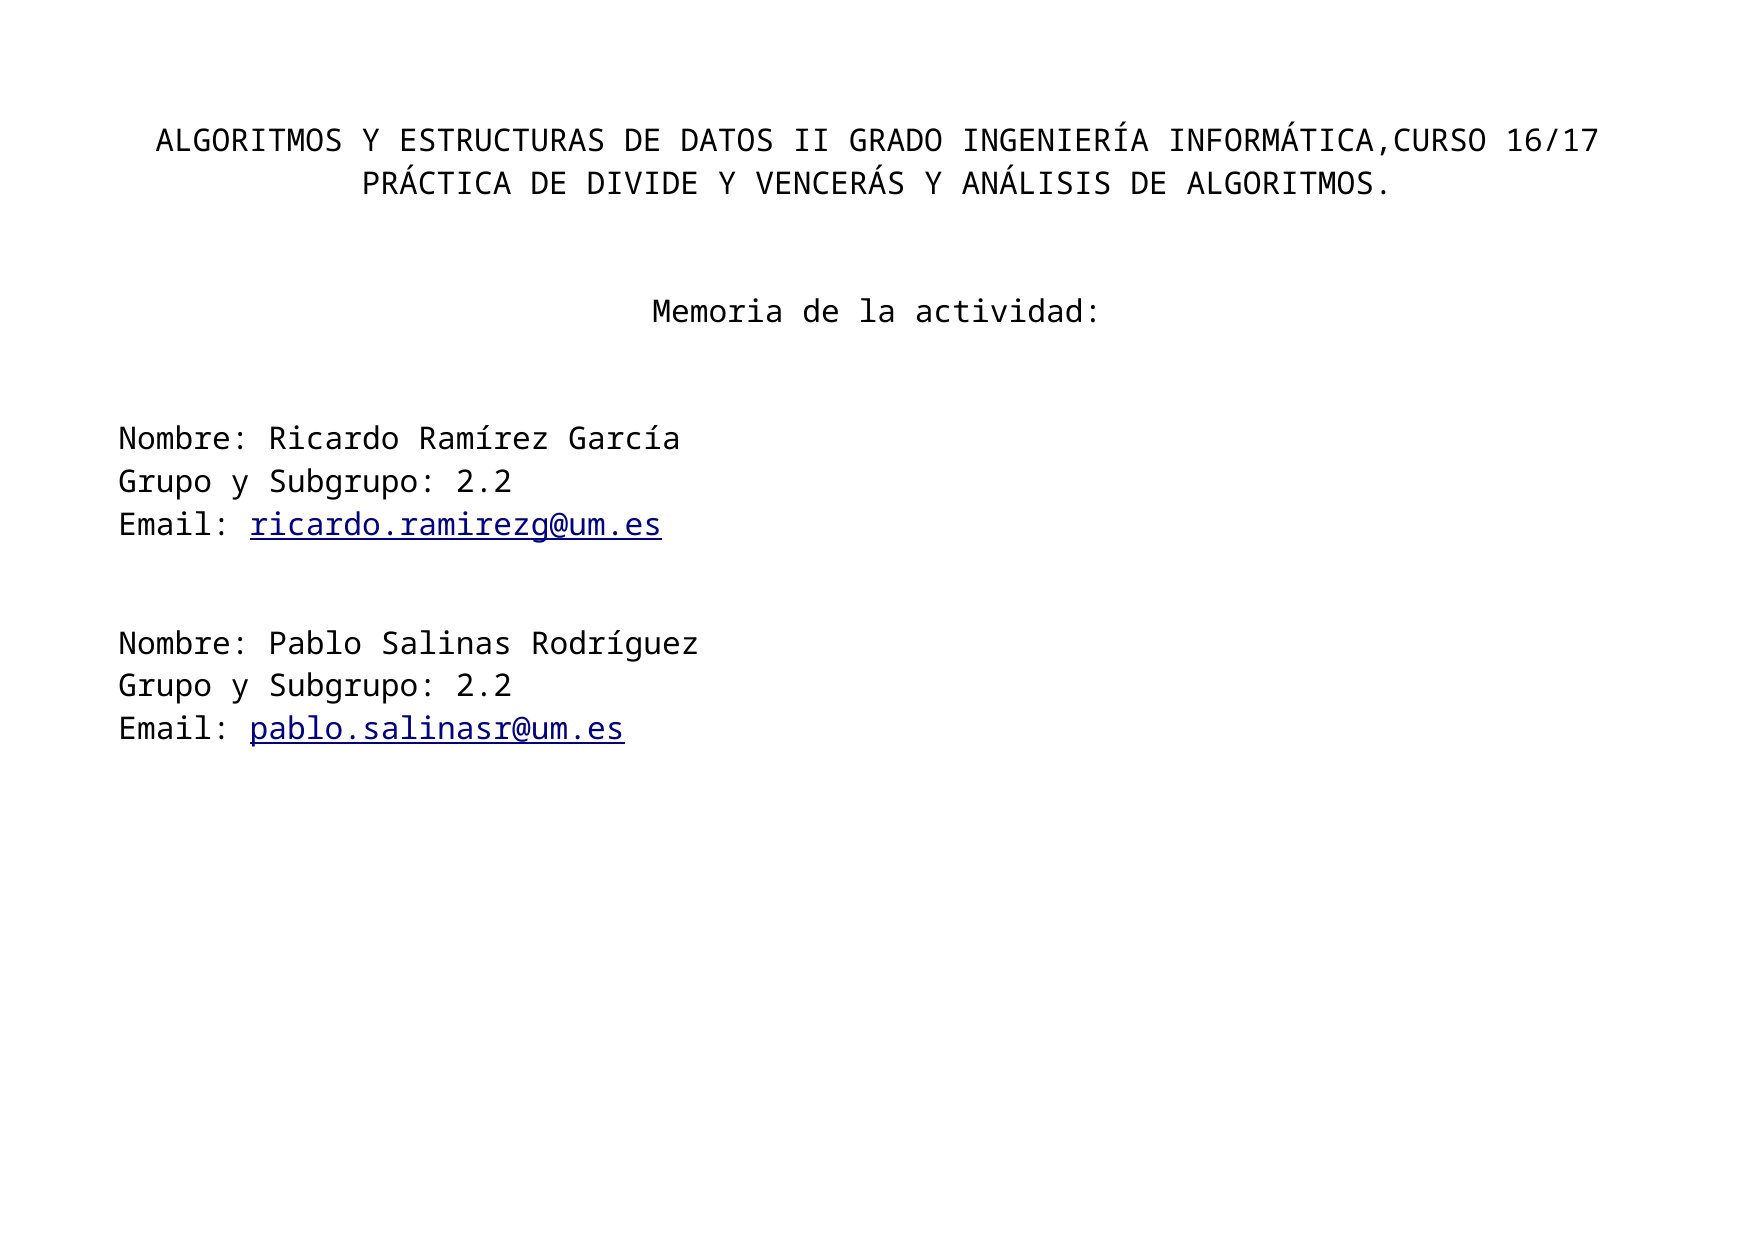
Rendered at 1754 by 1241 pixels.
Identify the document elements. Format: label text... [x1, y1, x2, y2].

text Memoria de la actividad: [118, 288, 1636, 331]
text Grupo y Subgrupo: 2.2 [118, 459, 1636, 502]
text Email: ricardo.ramirezg@um.es [118, 502, 1636, 544]
text Nombre: Ricardo Ramírez García [118, 416, 1636, 459]
text Grupo y Subgrupo: 2.2 [118, 663, 1636, 706]
text ALGORITMOS Y ESTRUCTURAS DE DATOS II GRADO INGENIERÍA INFORMÁTICA,CURSO 16/17 PRÁCTICA DE DIVIDE Y VENCERÁS Y ANÁLISIS DE ALGORITMOS. [118, 118, 1636, 203]
text Email: pablo.salinasr@um.es [118, 706, 1636, 749]
text Nombre: Pablo Salinas Rodríguez [118, 621, 1636, 663]
